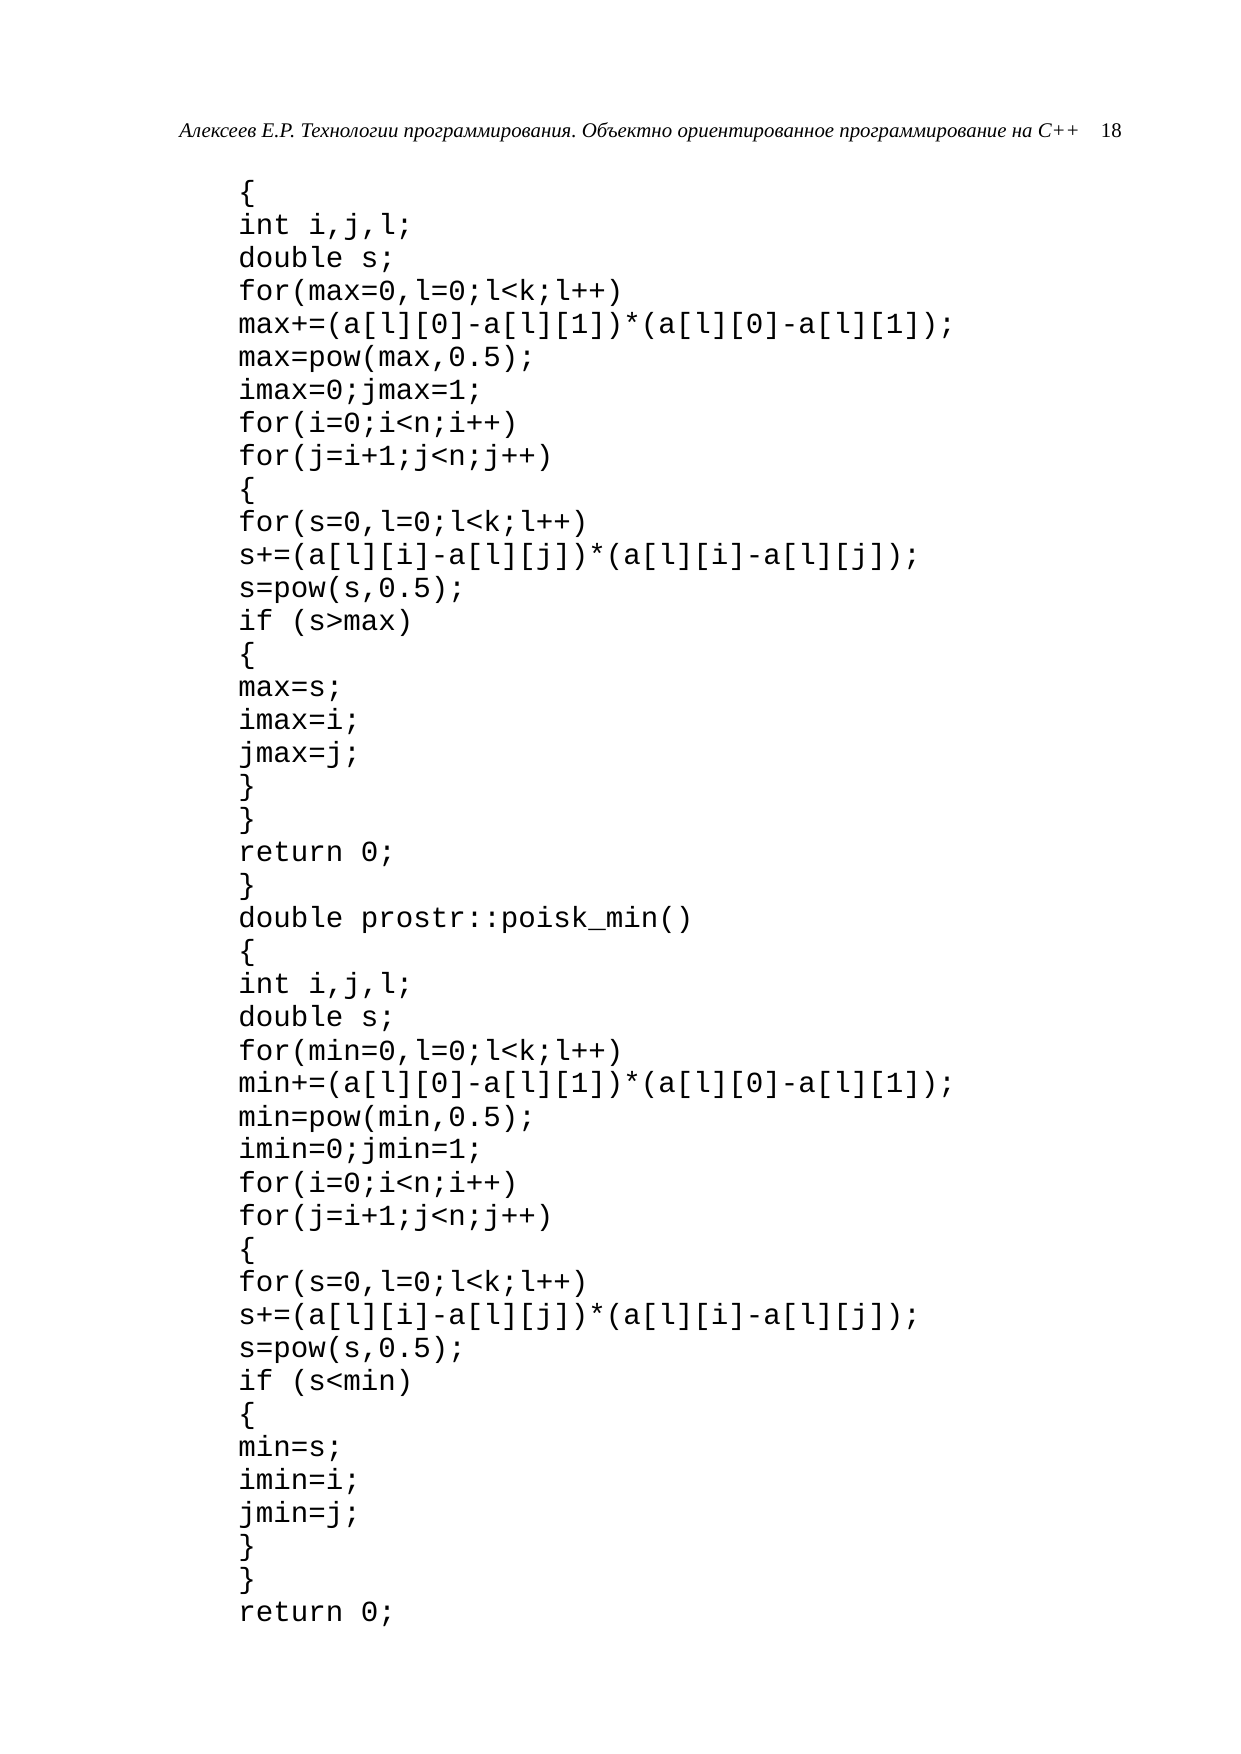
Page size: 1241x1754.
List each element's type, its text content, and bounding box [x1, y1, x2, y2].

text for(j=i+1;j<n;j++) [238, 441, 1121, 474]
text for(j=i+1;j<n;j++) [238, 1201, 1121, 1234]
text { [238, 1399, 1121, 1432]
text for(min=0,l=0;l<k;l++) [238, 1036, 1121, 1069]
text { [238, 474, 1121, 507]
text imin=i; [238, 1465, 1121, 1498]
text return 0; [238, 837, 1121, 871]
text for(i=0;i<n;i++) [238, 408, 1121, 441]
text } [238, 1531, 1121, 1564]
text double s; [238, 1003, 1121, 1036]
text for(max=0,l=0;l<k;l++) [238, 276, 1121, 309]
text for(s=0,l=0;l<k;l++) [238, 507, 1121, 540]
text max=pow(max,0.5); [238, 342, 1121, 375]
text if (s<min) [238, 1366, 1121, 1399]
text double prostr::poisk_min() [238, 903, 1121, 937]
text int i,j,l; [238, 969, 1121, 1003]
text } [238, 871, 1121, 903]
text min=pow(min,0.5); [238, 1102, 1121, 1135]
text jmin=j; [238, 1498, 1121, 1531]
text { [238, 937, 1121, 969]
text { [238, 639, 1121, 672]
text s+=(a[l][i]-a[l][j])*(a[l][i]-a[l][j]); [238, 540, 1121, 573]
text double s; [238, 243, 1121, 276]
text min=s; [238, 1432, 1121, 1465]
text for(s=0,l=0;l<k;l++) [238, 1267, 1121, 1300]
text s=pow(s,0.5); [238, 1333, 1121, 1366]
text for(i=0;i<n;i++) [238, 1168, 1121, 1201]
text s+=(a[l][i]-a[l][j])*(a[l][i]-a[l][j]); [238, 1300, 1121, 1333]
text } [238, 1564, 1121, 1597]
text s=pow(s,0.5); [238, 573, 1121, 606]
text imax=0;jmax=1; [238, 375, 1121, 408]
text imin=0;jmin=1; [238, 1135, 1121, 1168]
text max=s; [238, 672, 1121, 705]
text int i,j,l; [238, 210, 1121, 243]
text jmax=j; [238, 738, 1121, 771]
text } [238, 771, 1121, 804]
text min+=(a[l][0]-a[l][1])*(a[l][0]-a[l][1]); [238, 1069, 1121, 1102]
text } [238, 804, 1121, 837]
text { [238, 177, 1121, 210]
text imax=i; [238, 705, 1121, 738]
text if (s>max) [238, 606, 1121, 639]
text max+=(a[l][0]-a[l][1])*(a[l][0]-a[l][1]); [238, 309, 1121, 342]
text return 0; [238, 1597, 1121, 1630]
text { [238, 1234, 1121, 1267]
